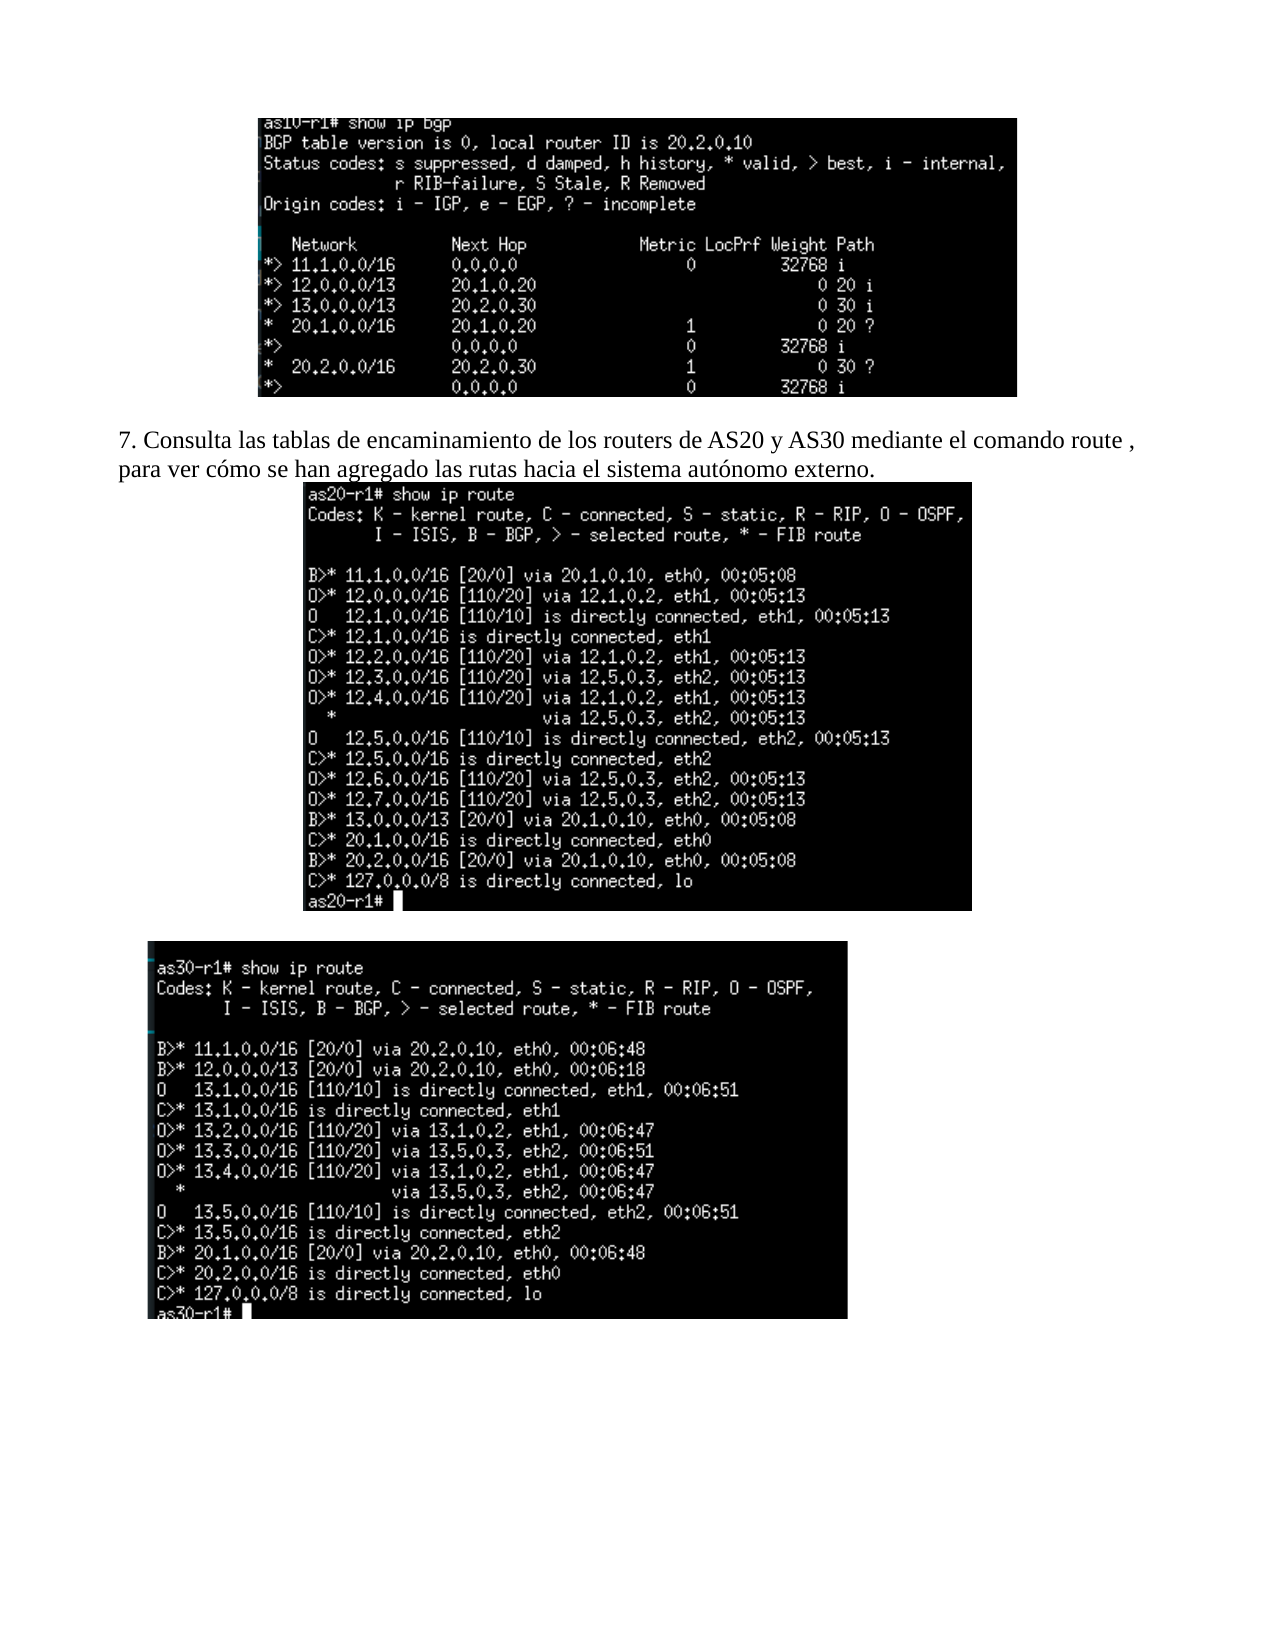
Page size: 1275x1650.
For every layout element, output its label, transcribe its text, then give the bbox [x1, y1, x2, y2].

picture [303, 482, 972, 911]
picture [147, 941, 848, 1319]
text 7. Consulta las tablas de encaminamiento de los routers de AS20 y AS30 mediante el comando route , para ver cómo se han agregado las rutas hacia el sistema autónomo externo. [118, 425, 1157, 482]
picture [257, 118, 1018, 397]
